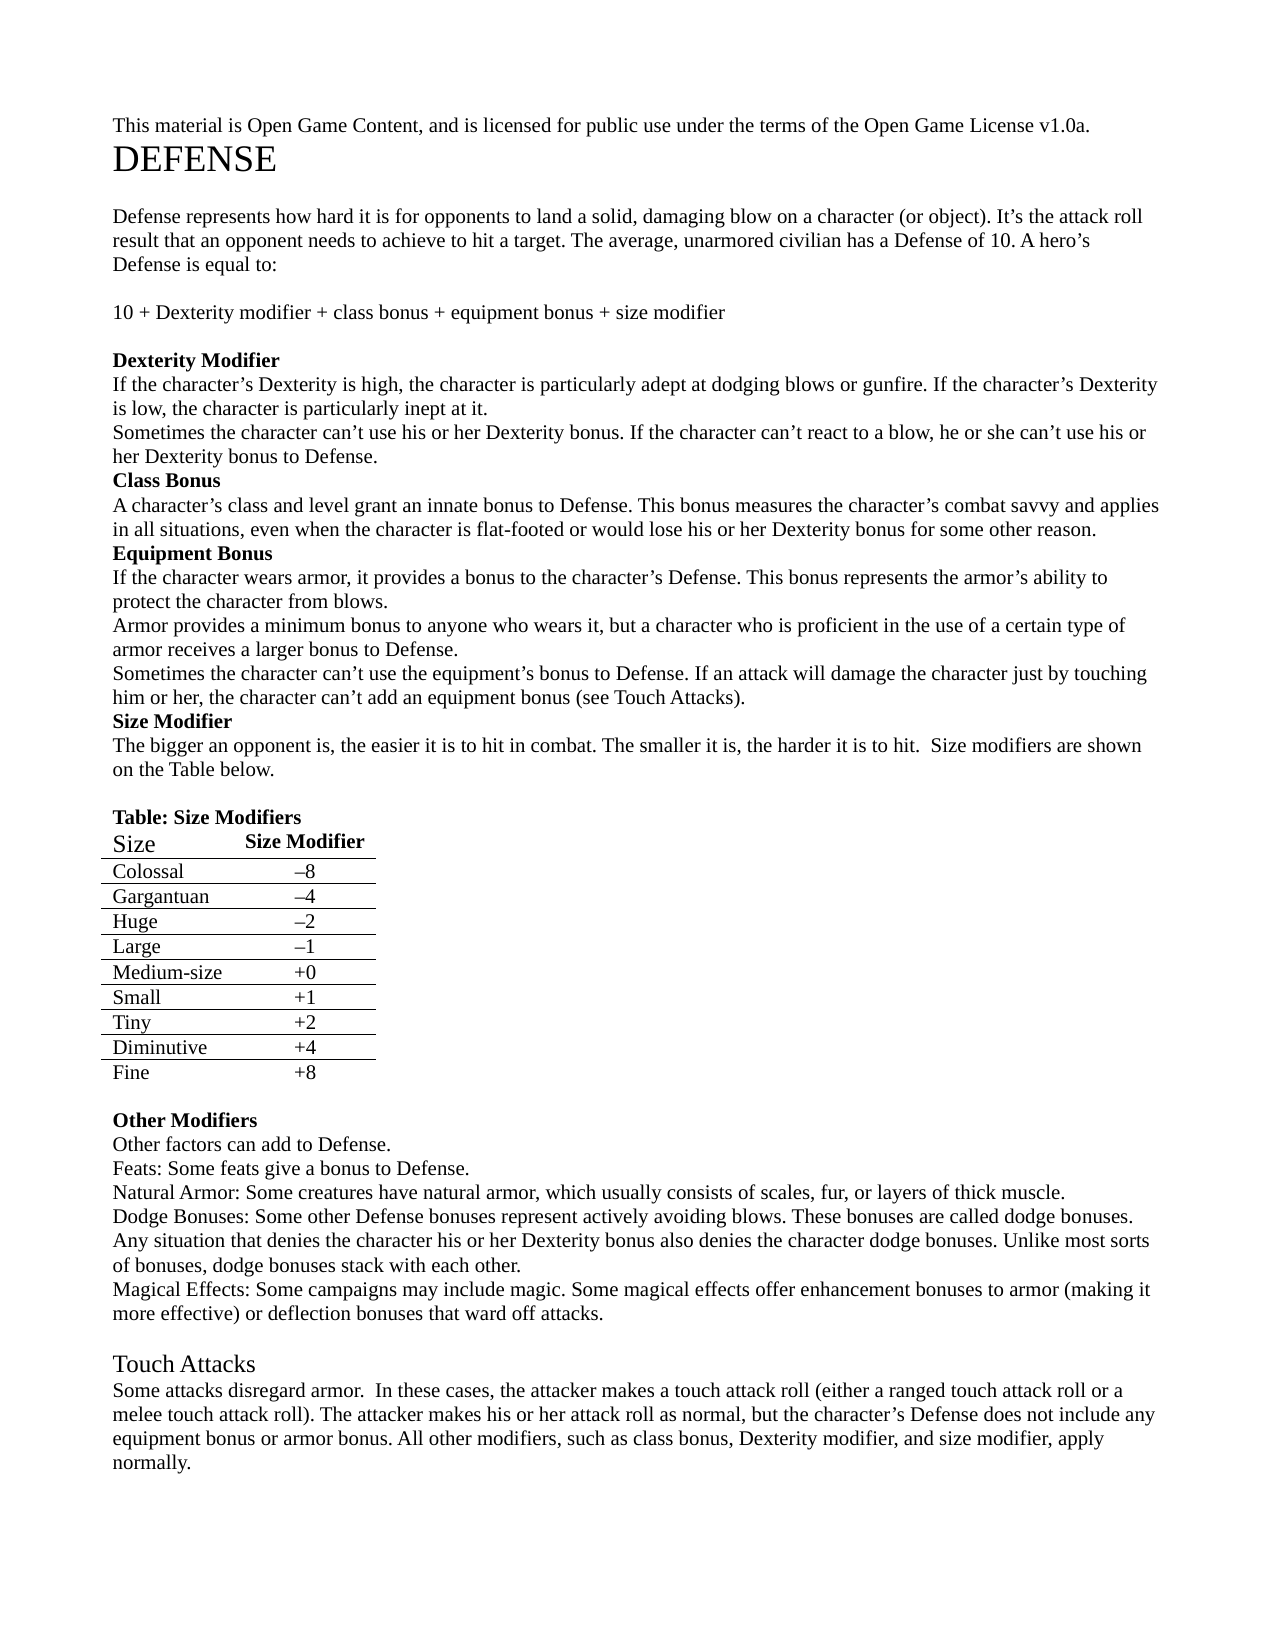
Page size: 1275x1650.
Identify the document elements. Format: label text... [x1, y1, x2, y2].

text Sometimes the character can’t use the equipment’s bonus to Defense. If an attack will damage the character just by touching him or her, the character can’t add an equipment bonus (see Touch Attacks). [112, 661, 1162, 709]
table_cell +2 [234, 1010, 376, 1034]
table_cell +1 [234, 985, 376, 1009]
text Sometimes the character can’t use his or her Dexterity bonus. If the character can’t react to a blow, he or she can’t use his or her Dexterity bonus to Defense. [112, 420, 1162, 468]
table_header Size Modifier [234, 829, 376, 858]
text The bigger an opponent is, the easier it is to hit in combat. The smaller it is, the harder it is to hit. Size modifiers are shown on the Table below. [112, 733, 1162, 781]
subtitle Class Bonus [112, 468, 1162, 492]
text A character’s class and level grant an innate bonus to Defense. This bonus measures the character’s combat savvy and applies in all situations, even when the character is flat-footed or would lose his or her Dexterity bonus for some other reason. [112, 492, 1162, 541]
table_cell Medium-size [101, 960, 234, 984]
subtitle DEFENSE [112, 137, 1162, 180]
text If the character’s Dexterity is high, the character is particularly adept at dodging blows or gunfire. If the character’s Dexterity is low, the character is particularly inept at it. [112, 372, 1162, 420]
text This material is Open Game Content, and is licensed for public use under the terms of the Open Game License v1.0a. [112, 112, 1162, 137]
table_cell Colossal [101, 859, 234, 883]
table_header Size [101, 829, 234, 858]
text Dodge Bonuses: Some other Defense bonuses represent actively avoiding blows. These bonuses are called dodge bo­nus­es. Any situation that denies the character his or her Dexterity bonus also denies the character dodge bonuses. Unlike most sorts of bonuses, dodge bonuses stack with each other. [112, 1204, 1162, 1277]
table_cell Large [101, 935, 234, 958]
subtitle Touch Attacks [112, 1349, 1162, 1377]
text Armor provides a minimum bonus to anyone who wears it, but a character who is proficient in the use of a certain type of armor receives a larger bonus to Defense. [112, 613, 1162, 661]
subtitle Equipment Bonus [112, 541, 1162, 565]
subtitle Other Modifiers [112, 1108, 1162, 1132]
table_cell Diminutive [101, 1035, 234, 1059]
text Defense represents how hard it is for opponents to land a solid, damaging blow on a character (or object). It’s the attack roll result that an opponent needs to achieve to hit a target. The average, unarmored civilian has a Defense of 10. A hero’s Defense is equal to: [112, 204, 1162, 276]
text Table: Size Modifiers [112, 805, 1162, 829]
table_cell +8 [234, 1060, 376, 1084]
table_cell Huge [101, 909, 234, 933]
table_cell +0 [234, 960, 376, 984]
subtitle Dexterity Modifier [112, 348, 1162, 372]
table_cell –4 [234, 884, 376, 908]
table_cell –2 [234, 909, 376, 933]
table_cell –8 [234, 859, 376, 883]
text 10 + Dexterity modifier + class bonus + equipment bonus + size modifier [112, 300, 1162, 324]
table_cell Gargantuan [101, 884, 234, 908]
text Other factors can add to Defense. [112, 1132, 1162, 1156]
table_cell Tiny [101, 1010, 234, 1034]
subtitle Size Modifier [112, 709, 1162, 733]
table_cell Fine [101, 1060, 234, 1084]
table_cell Small [101, 985, 234, 1009]
text Magical Effects: Some campaigns may include magic. Some magical effects offer enhancement bonuses to armor (making it more effective) or deflection bonuses that ward off attacks. [112, 1277, 1162, 1325]
text Some attacks disregard armor. In these cases, the attacker makes a touch attack roll (either a ranged touch attack roll or a melee touch attack roll). The attacker makes his or her attack roll as normal, but the character’s Defense does not include any equipment bonus or armor bonus. All other modifiers, such as class bonus, Dexterity modifier, and size modifier, apply normally. [112, 1377, 1162, 1474]
text If the character wears armor, it provides a bonus to the character’s Defense. This bonus represents the armor’s ability to protect the character from blows. [112, 565, 1162, 613]
text Feats: Some feats give a bonus to Defense. [112, 1156, 1162, 1180]
table_cell –1 [234, 935, 376, 958]
table_cell +4 [234, 1035, 376, 1059]
text Natural Armor: Some creatures have natural armor, which usually consists of scales, fur, or layers of thick muscle. [112, 1180, 1162, 1204]
